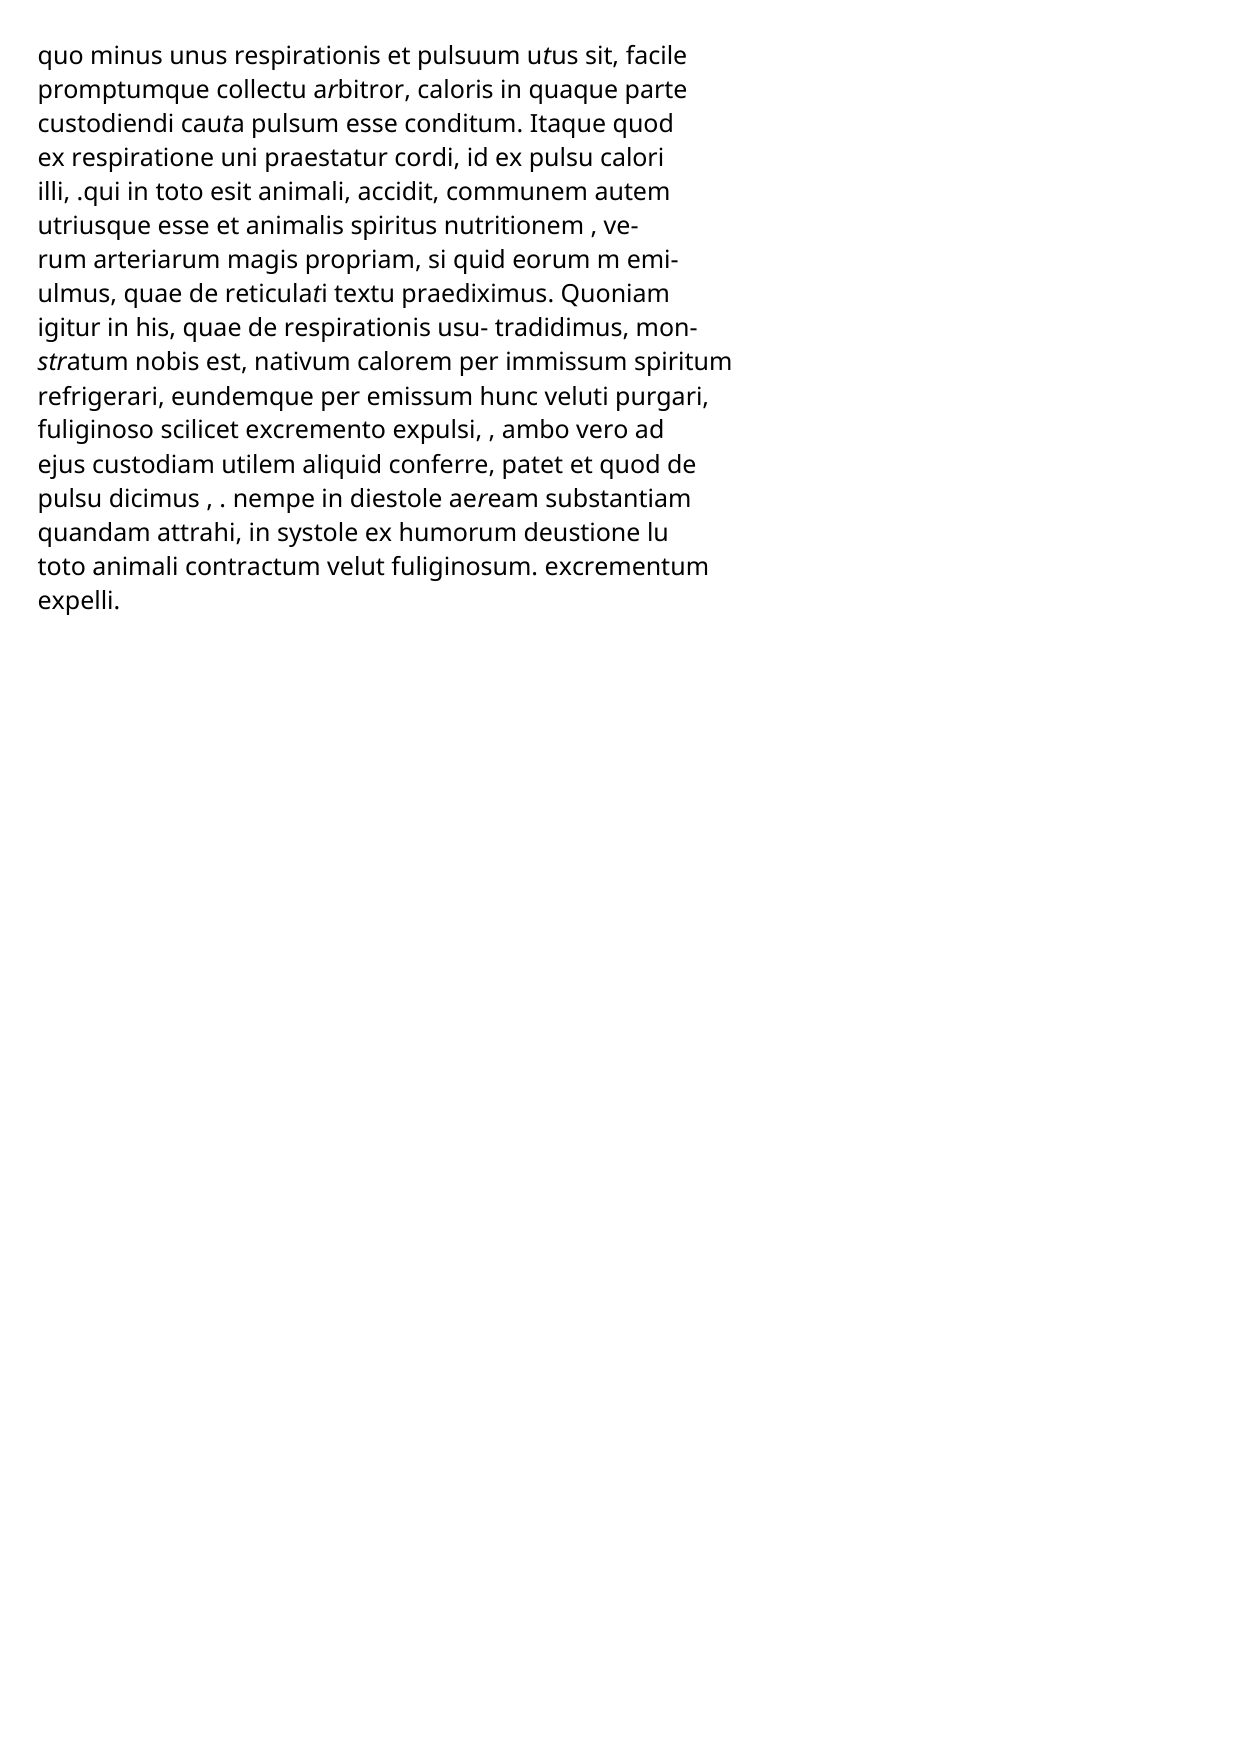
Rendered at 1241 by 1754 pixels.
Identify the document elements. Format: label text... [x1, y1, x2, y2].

text quo minus unus respirationis et pulsuum utus sit, facile promptumque collectu arbitror, caloris in quaque parte custodiendi cauta pulsum esse conditum. Itaque quod ex respiratione uni praestatur cordi, id ex pulsu calori illi, .qui in toto esit animali, accidit, communem autem utriusque esse et animalis spiritus nutritionem , ve- rum arteriarum magis propriam, si quid eorum m emi- ulmus, quae de reticulati textu praediximus. Quoniam igitur in his, quae de respirationis usu- tradidimus, mon- stratum nobis est, nativum calorem per immissum spiritum refrigerari, eundemque per emissum hunc veluti purgari, fuliginoso scilicet excremento expulsi, , ambo vero ad ejus custodiam utilem aliquid conferre, patet et quod de pulsu dicimus , . nempe in diestole aeream substantiam quandam attrahi, in systole ex humorum deustione lu toto animali contractum velut fuliginosum. excrementum expelli. [37, 37, 1203, 617]
